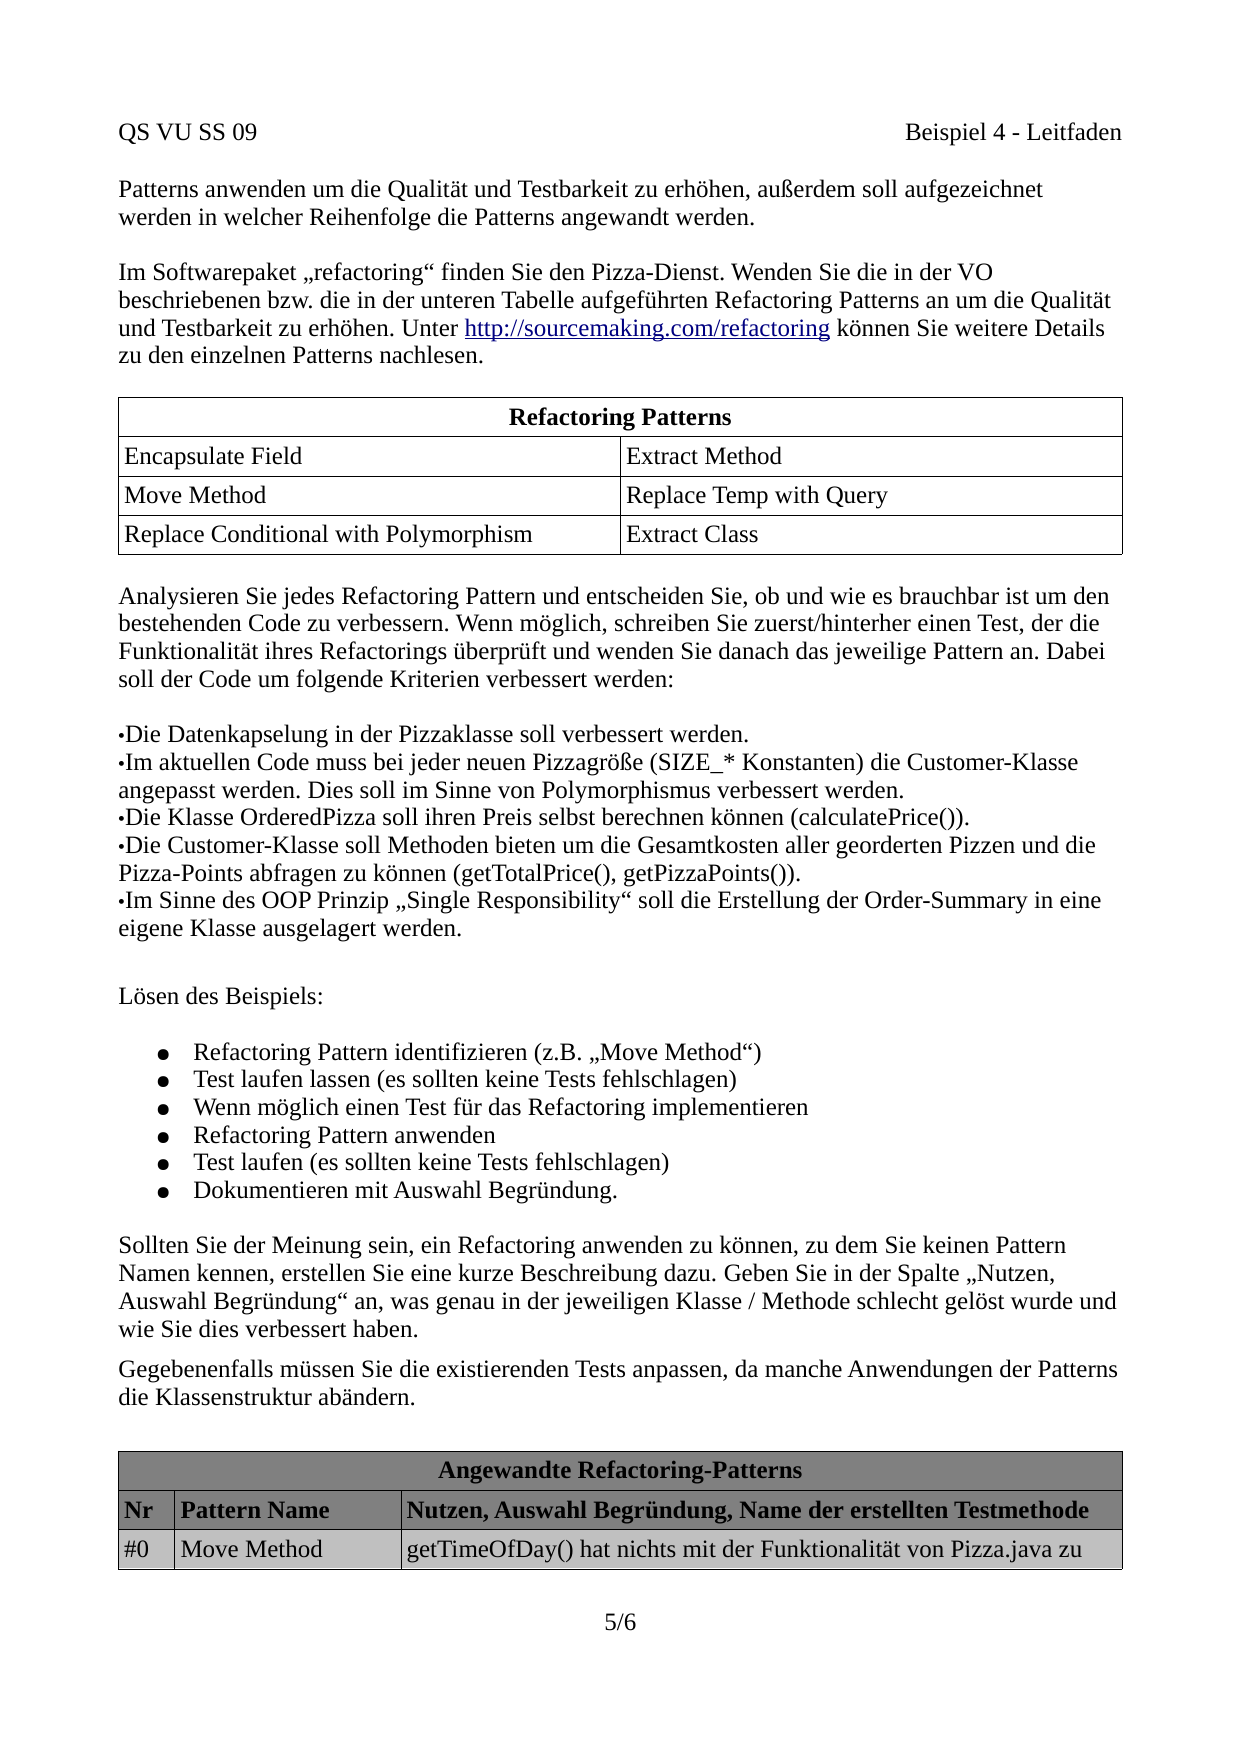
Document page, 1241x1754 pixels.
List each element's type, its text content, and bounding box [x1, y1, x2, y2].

table_cell Extract Class [621, 516, 1122, 554]
table_cell Nr [119, 1491, 174, 1529]
text Lösen des Beispiels: [118, 982, 1122, 1010]
list Dokumentieren mit Auswahl Begründung. [156, 1176, 1122, 1204]
table_cell Move Method [175, 1530, 401, 1568]
text Gegebenenfalls müssen Sie die existierenden Tests anpassen, da manche Anwendungen der Patterns die Klassenstruktur abändern. [118, 1355, 1122, 1410]
table_cell Replace Conditional with Polymorphism [119, 516, 620, 554]
list Refactoring Pattern anwenden [156, 1121, 1122, 1148]
list Die Customer-Klasse soll Methoden bieten um die Gesamtkosten aller georderten Pizzen und die Pizza-Points abfragen zu können (getTotalPrice(), getPizzaPoints()). [118, 831, 1122, 887]
table_cell Move Method [119, 477, 620, 515]
list Im Sinne des OOP Prinzip „Single Responsibility“ soll die Erstellung der Order-Summary in eine eigene Klasse ausgelagert werden. [118, 887, 1122, 942]
list Test laufen (es sollten keine Tests fehlschlagen) [156, 1148, 1122, 1176]
table_cell Extract Method [621, 437, 1122, 476]
table_cell Pattern Name [175, 1491, 401, 1529]
list Test laufen lassen (es sollten keine Tests fehlschlagen) [156, 1065, 1122, 1093]
table_cell Nutzen, Auswahl Begründung, Name der erstellten Testmethode [402, 1491, 1122, 1529]
table_cell Encapsulate Field [119, 437, 620, 476]
table_header Refactoring Patterns [119, 398, 1122, 436]
list Im aktuellen Code muss bei jeder neuen Pizzagröße (SIZE_* Konstanten) die Customer-Klasse angepasst werden. Dies soll im Sinne von Polymorphismus verbessert werden. [118, 748, 1122, 803]
list Die Klasse OrderedPizza soll ihren Preis selbst berechnen können (calculatePrice()). [118, 803, 1122, 831]
table_cell Replace Temp with Query [621, 477, 1122, 515]
table_cell #0 [119, 1530, 174, 1568]
table_cell getTimeOfDay() hat nichts mit der Funktionalität von Pizza.java zu [402, 1530, 1122, 1568]
text Sollten Sie der Meinung sein, ein Refactoring anwenden zu können, zu dem Sie keinen Pattern Namen kennen, erstellen Sie eine kurze Beschreibung dazu. Geben Sie in der Spalte „Nutzen, Auswahl Begründung“ an, was genau in der jeweiligen Klasse / Methode schlecht gelöst wurde und wie Sie dies verbessert haben. [118, 1232, 1122, 1342]
table_header Angewandte Refactoring-Patterns [119, 1452, 1122, 1490]
text Analysieren Sie jedes Refactoring Pattern und entscheiden Sie, ob und wie es brauchbar ist um den bestehenden Code zu verbessern. Wenn möglich, schreiben Sie zuerst/hinterher einen Test, der die Funktionalität ihres Refactorings überprüft und wenden Sie danach das jeweilige Pattern an. Dabei soll der Code um folgende Kriterien verbessert werden: [118, 582, 1122, 693]
text Im Softwarepaket „refactoring“ finden Sie den Pizza-Dienst. Wenden Sie die in der VO beschriebenen bzw. die in der unteren Tabelle aufgeführten Refactoring Patterns an um die Qualität und Testbarkeit zu erhöhen. Unter http://sourcemaking.com/refactoring können Sie weitere Details zu den einzelnen Patterns nachlesen. [118, 258, 1122, 369]
list Die Datenkapselung in der Pizzaklasse soll verbessert werden. [118, 720, 1122, 748]
list Wenn möglich einen Test für das Refactoring implementieren [156, 1093, 1122, 1121]
text Patterns anwenden um die Qualität und Testbarkeit zu erhöhen, außerdem soll aufgezeichnet werden in welcher Reihenfolge die Patterns angewandt werden. [118, 175, 1122, 231]
list Refactoring Pattern identifizieren (z.B. „Move Method“) [156, 1038, 1122, 1065]
